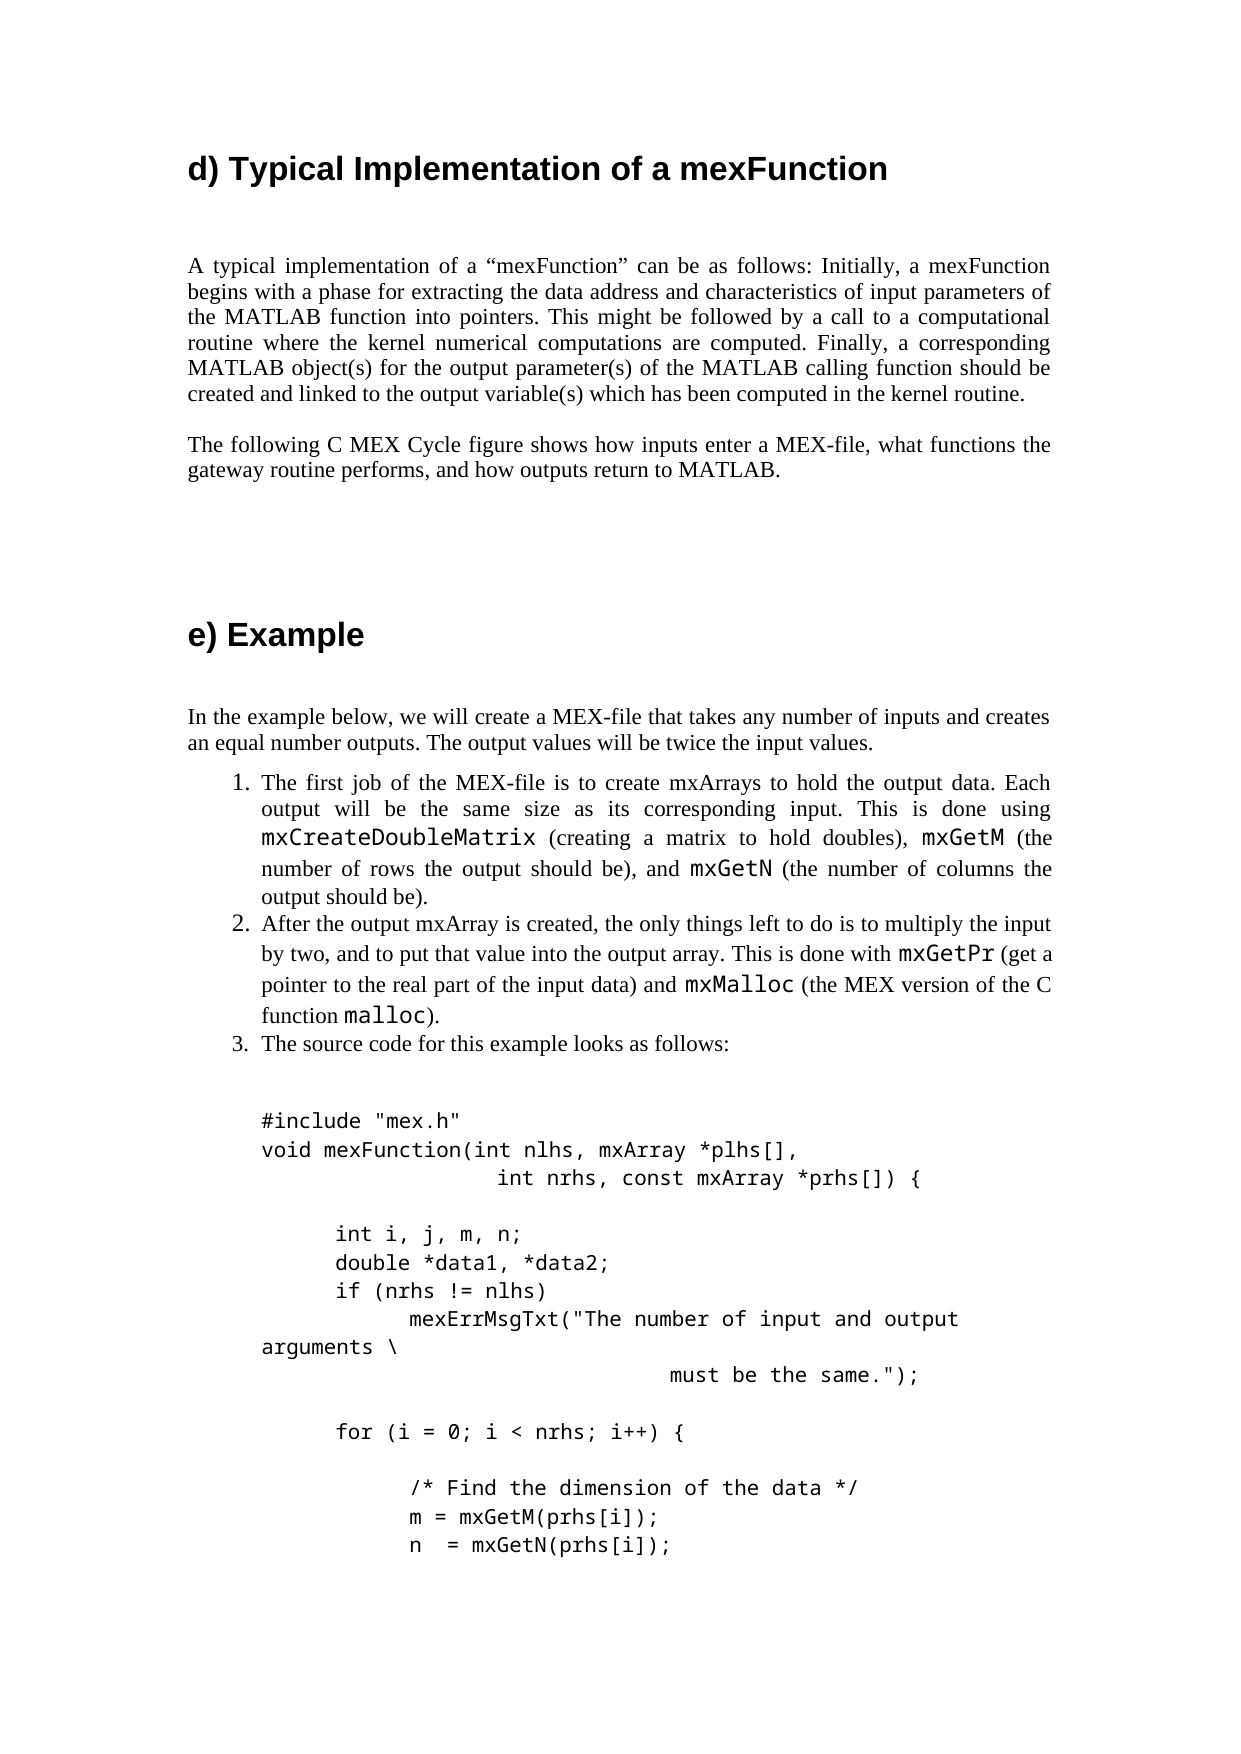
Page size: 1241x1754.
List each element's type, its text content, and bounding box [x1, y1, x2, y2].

subtitle Typical Implementation of a mexFunction [187, 150, 1053, 187]
text The following C MEX Cycle figure shows how inputs enter a MEX-file, what functions the gateway routine performs, and how outputs return to MATLAB. [187, 432, 1053, 483]
subtitle Example [187, 616, 1053, 654]
text In the example below, we will create a MEX-file that takes any number of inputs and creates an equal number outputs. The output values will be twice the input values. [187, 704, 1053, 755]
text A typical implementation of a “mexFunction” can be as follows: Initially, a mexFunction begins with a phase for extracting the data address and characteristics of input parameters of the MATLAB function into pointers. This might be followed by a call to a computational routine where the kernel numerical computations are computed. Finally, a corresponding MATLAB object(s) for the output parameter(s) of the MATLAB calling function should be created and linked to the output variable(s) which has been computed in the kernel routine. [187, 253, 1053, 406]
list if (nrhs != nlhs) [232, 1276, 1053, 1304]
list The first job of the MEX-file is to create mxArrays to hold the output data. Each output will be the same size as its corresponding input. This is done using mxCreateDoubleMatrix (creating a matrix to hold doubles), mxGetM (the number of rows the output should be), and mxGetN (the number of columns the output should be). [232, 768, 1053, 909]
list int nrhs, const mxArray *prhs[]) { [232, 1163, 1053, 1191]
list #include "mex.h" [232, 1107, 1053, 1135]
list n = mxGetN(prhs[i]); [232, 1530, 1053, 1558]
list /* Find the dimension of the data */ [232, 1473, 1053, 1502]
list The source code for this example looks as follows: [232, 1031, 1053, 1056]
list After the output mxArray is created, the only things left to do is to multiply the input by two, and to put that value into the output array. This is done with mxGetPr (get a pointer to the real part of the input data) and mxMalloc (the MEX version of the C function malloc). [232, 909, 1053, 1031]
list int i, j, m, n; [305, 1219, 1053, 1248]
list void mexFunction(int nlhs, mxArray *plhs[], [232, 1135, 1053, 1163]
list mexErrMsgTxt("The number of input and output arguments \ [232, 1304, 1053, 1361]
list must be the same."); [453, 1361, 1053, 1389]
list m = mxGetM(prhs[i]); [232, 1502, 1053, 1530]
list for (i = 0; i < nrhs; i++) { [232, 1417, 1053, 1445]
list double *data1, *data2; [232, 1248, 1053, 1276]
